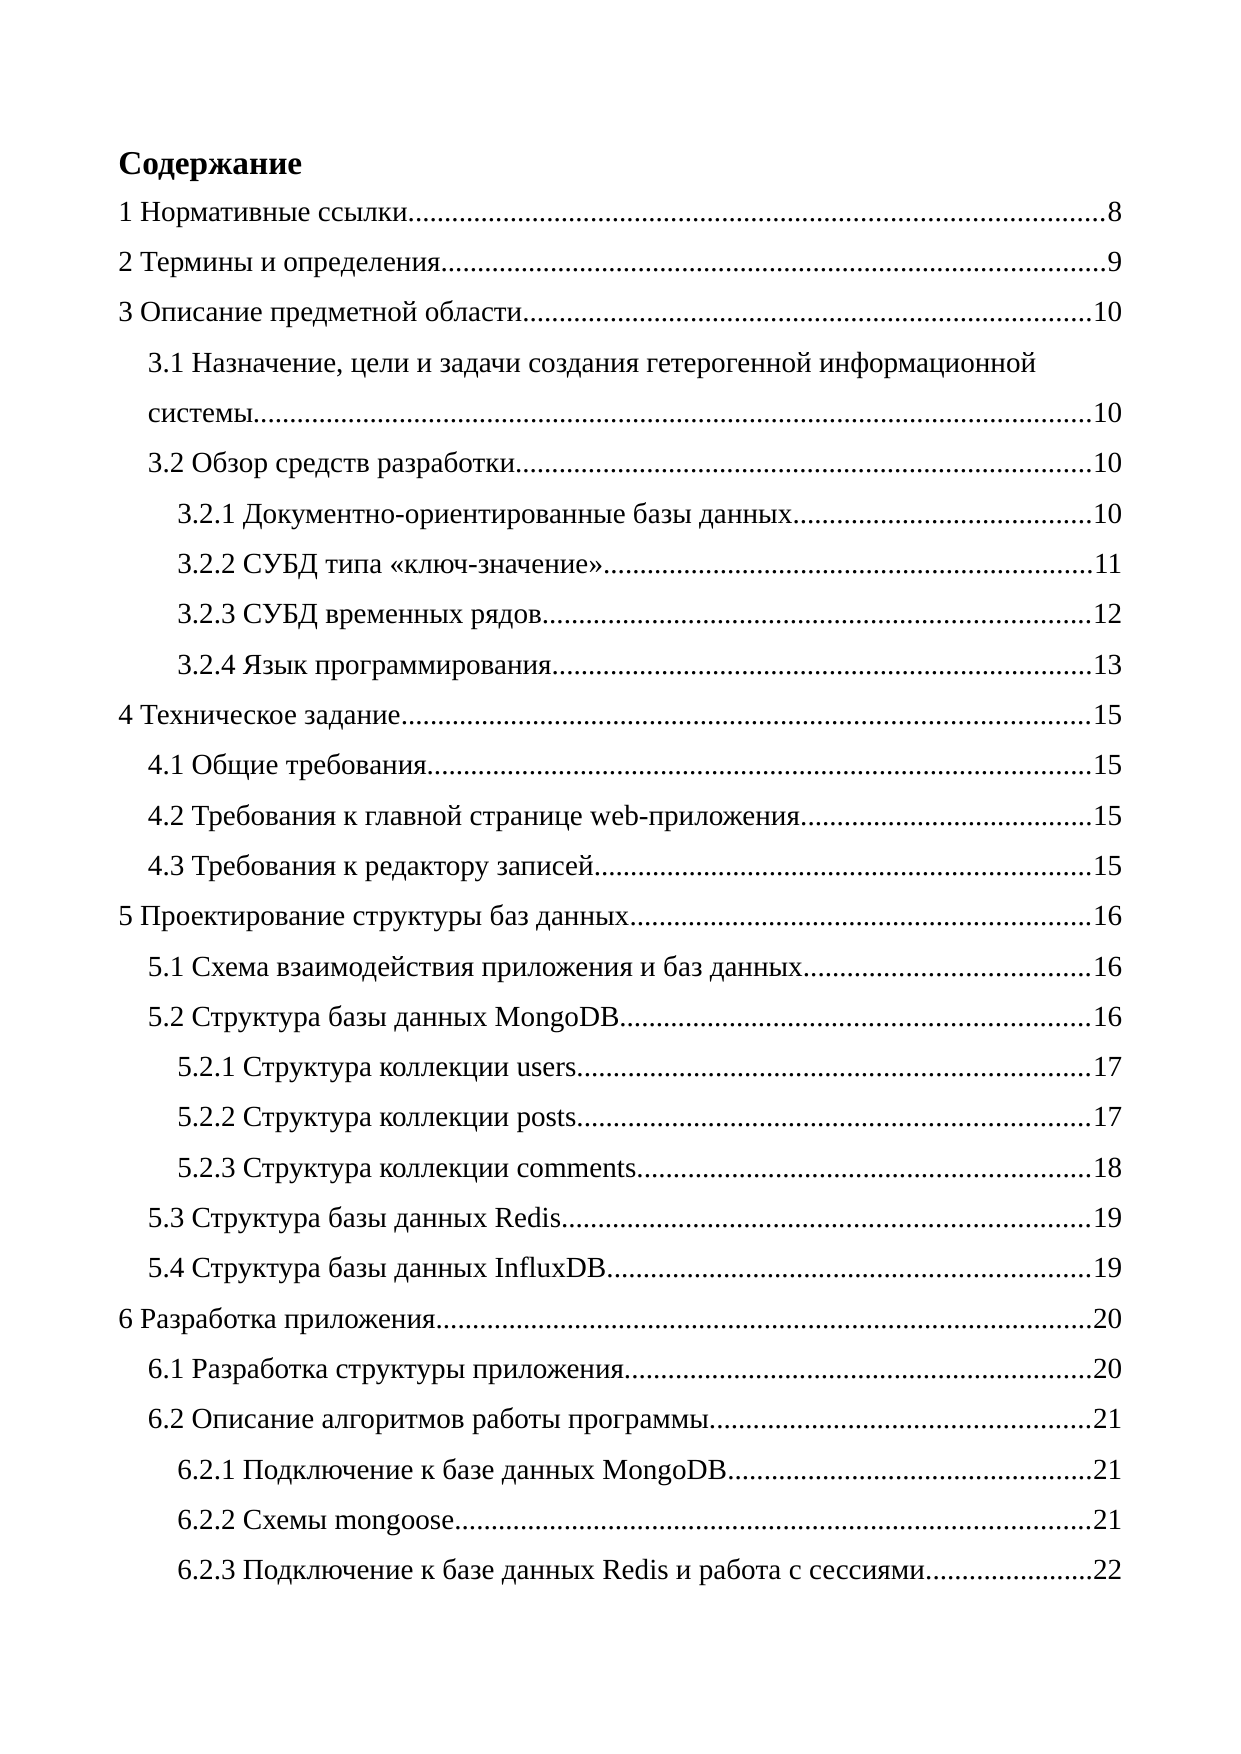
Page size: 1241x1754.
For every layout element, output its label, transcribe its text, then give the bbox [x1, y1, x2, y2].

text 3.2.3 СУБД временных рядов 12 [177, 596, 1122, 630]
text 5.3 Структура базы данных Redis 19 [148, 1200, 1122, 1234]
text 6 Разработка приложения 20 [118, 1301, 1122, 1334]
text 5.2 Структура базы данных MongoDB 16 [148, 999, 1122, 1032]
text 6.2 Описание алгоритмов работы программы 21 [148, 1401, 1122, 1435]
text 1 Нормативные ссылки 8 [118, 194, 1122, 227]
text 3.2.1 Документно-ориентированные базы данных 10 [177, 496, 1122, 529]
text 6.2.2 Схемы mongoose 21 [177, 1502, 1122, 1536]
text 2 Термины и определения 9 [118, 244, 1122, 278]
text 3.1 Назначение, цели и задачи создания гетерогенной информационной системы 10 [148, 345, 1122, 429]
text 5 Проектирование структуры баз данных 16 [118, 898, 1122, 932]
text 4.2 Требования к главной странице web-приложения 15 [148, 798, 1122, 831]
text 5.1 Схема взаимодействия приложения и баз данных 16 [148, 949, 1122, 982]
text 5.4 Структура базы данных InfluxDB 19 [148, 1251, 1122, 1284]
text 5.2.1 Структура коллекции users 17 [177, 1049, 1122, 1083]
text 4.3 Требования к редактору записей 15 [148, 848, 1122, 882]
text 4.1 Общие требования 15 [148, 747, 1122, 781]
text 3.2.2 СУБД типа «ключ-значение» 11 [177, 546, 1122, 580]
text 6.2.1 Подключение к базе данных MongoDB 21 [177, 1452, 1122, 1485]
text 5.2.3 Структура коллекции comments 18 [177, 1150, 1122, 1183]
text 3 Описание предметной области 10 [118, 294, 1122, 328]
text 6.2.3 Подключение к базе данных Redis и работа с сессиями 22 [177, 1552, 1122, 1586]
text 6.1 Разработка структуры приложения 20 [148, 1351, 1122, 1385]
text 4 Техническое задание 15 [118, 697, 1122, 731]
text 3.2.4 Язык программирования 13 [177, 647, 1122, 680]
text 5.2.2 Структура коллекции posts 17 [177, 1099, 1122, 1133]
text 3.2 Обзор средств разработки 10 [148, 446, 1122, 479]
subtitle Содержание [118, 143, 1122, 181]
